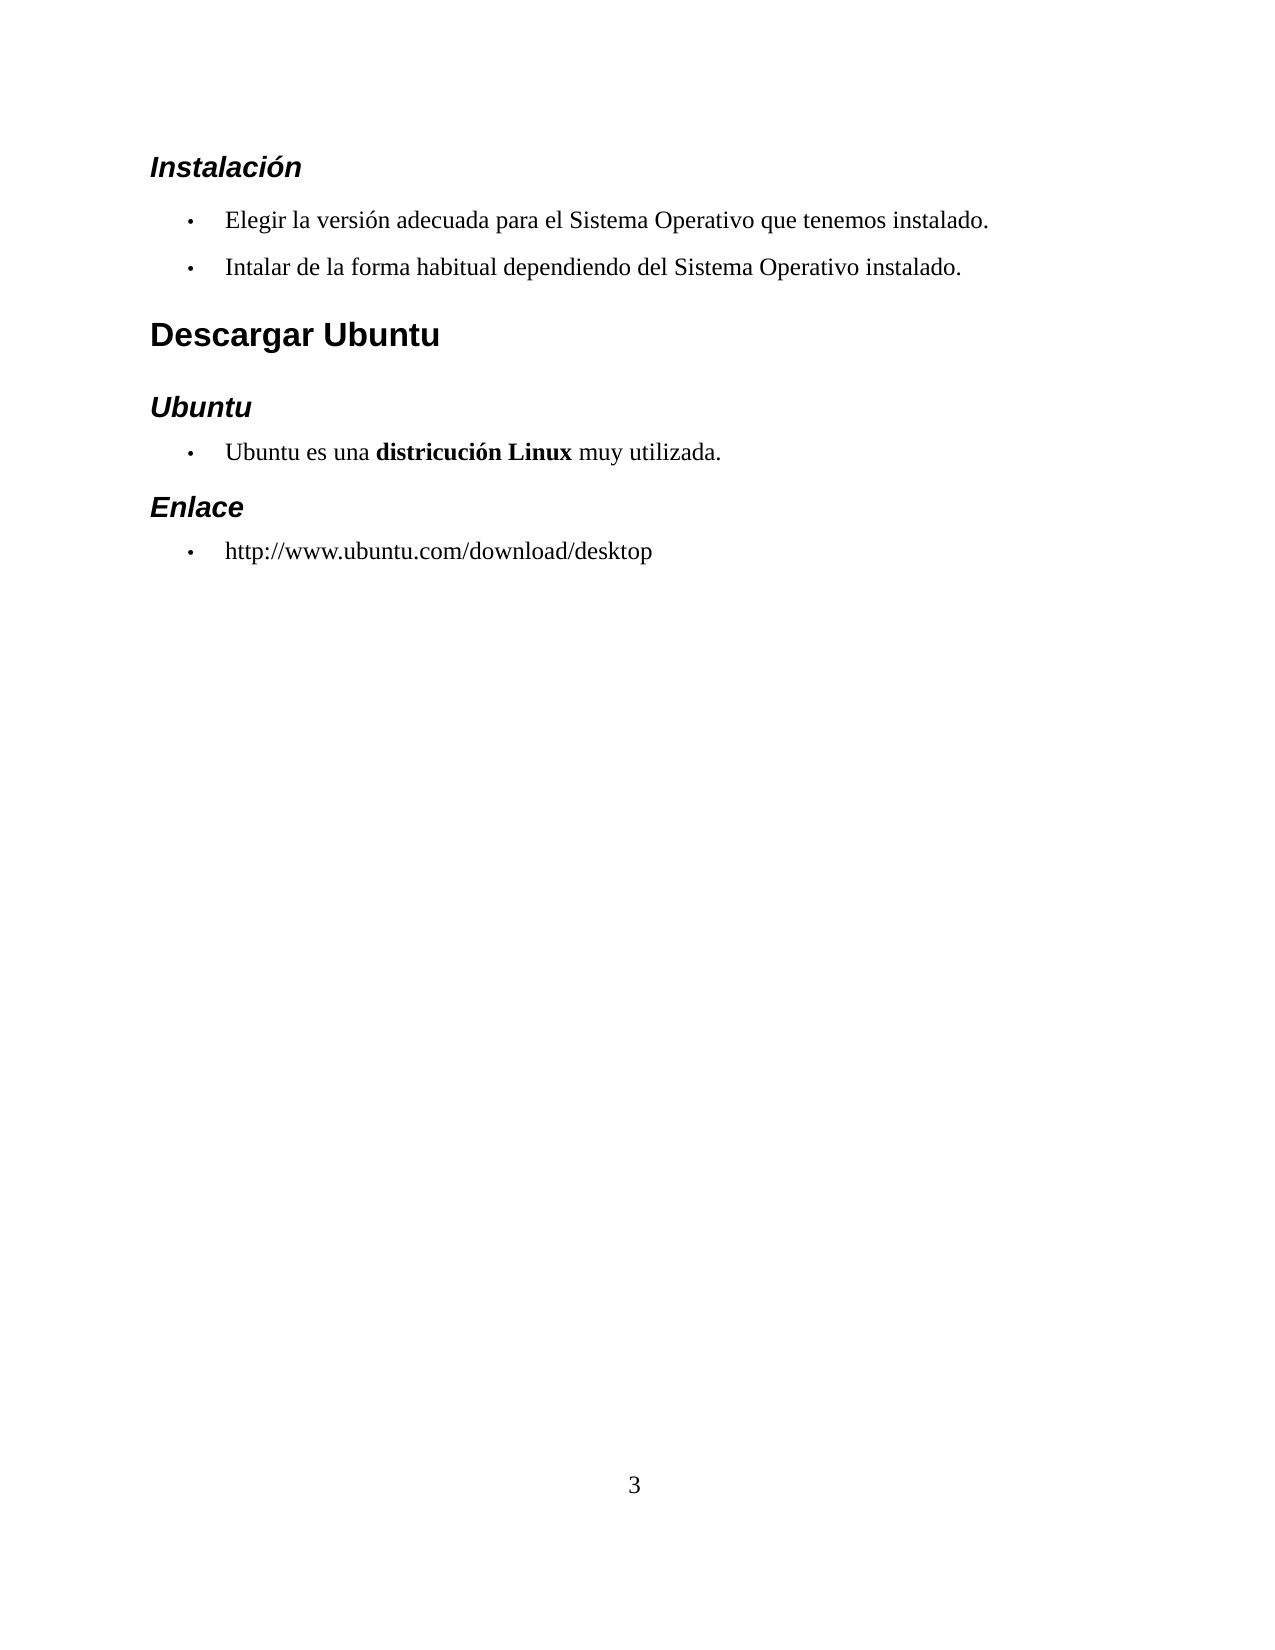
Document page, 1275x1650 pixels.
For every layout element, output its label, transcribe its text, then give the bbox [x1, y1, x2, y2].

subtitle Ubuntu [150, 391, 1125, 424]
list Ubuntu es una districución Linux muy utilizada. [187, 437, 1125, 465]
subtitle Instalación [150, 150, 1125, 183]
list Elegir la versión adecuada para el Sistema Operativo que tenemos instalado. [187, 205, 1125, 234]
subtitle Descargar Ubuntu [150, 314, 1125, 353]
subtitle Enlace [150, 490, 1125, 524]
list http://www.ubuntu.com/download/desktop [187, 536, 1125, 565]
list Intalar de la forma habitual dependiendo del Sistema Operativo instalado. [187, 252, 1125, 280]
